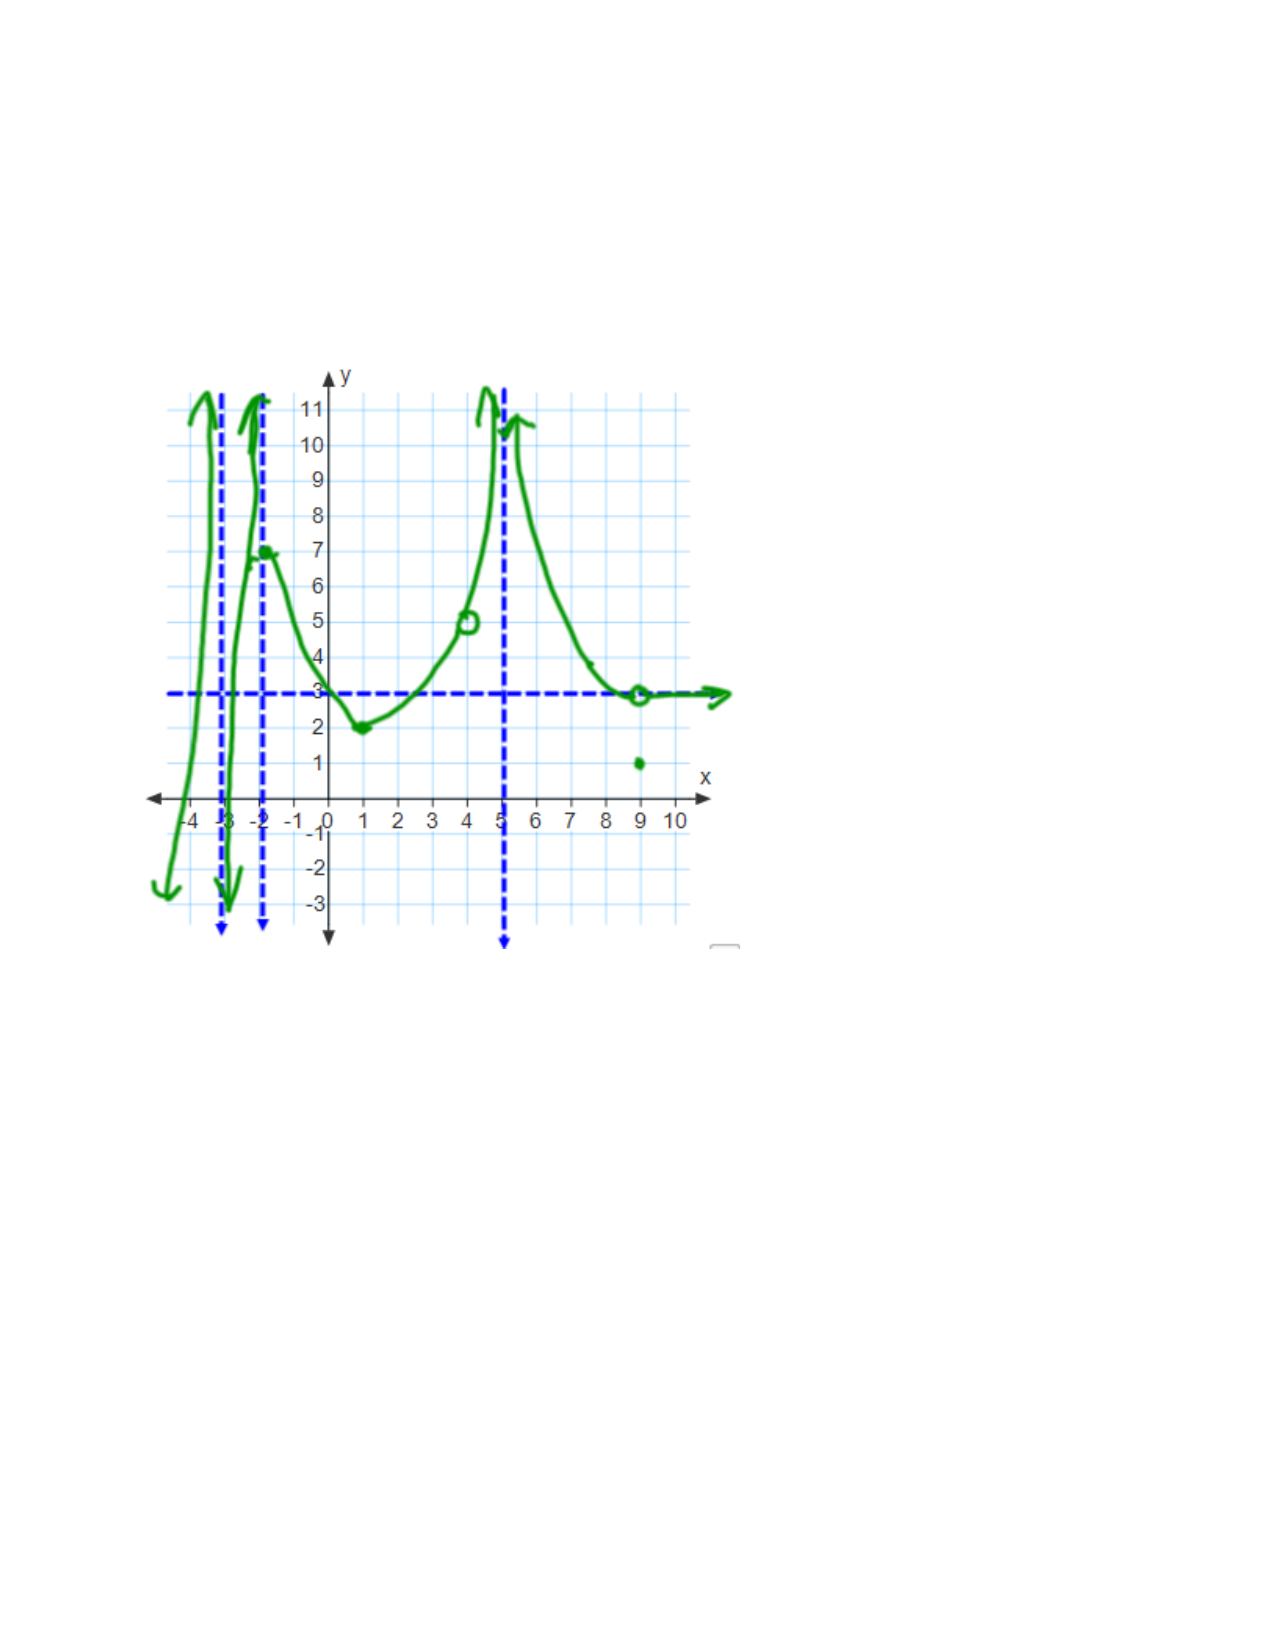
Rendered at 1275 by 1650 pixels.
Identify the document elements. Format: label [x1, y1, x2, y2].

picture [118, 348, 740, 949]
